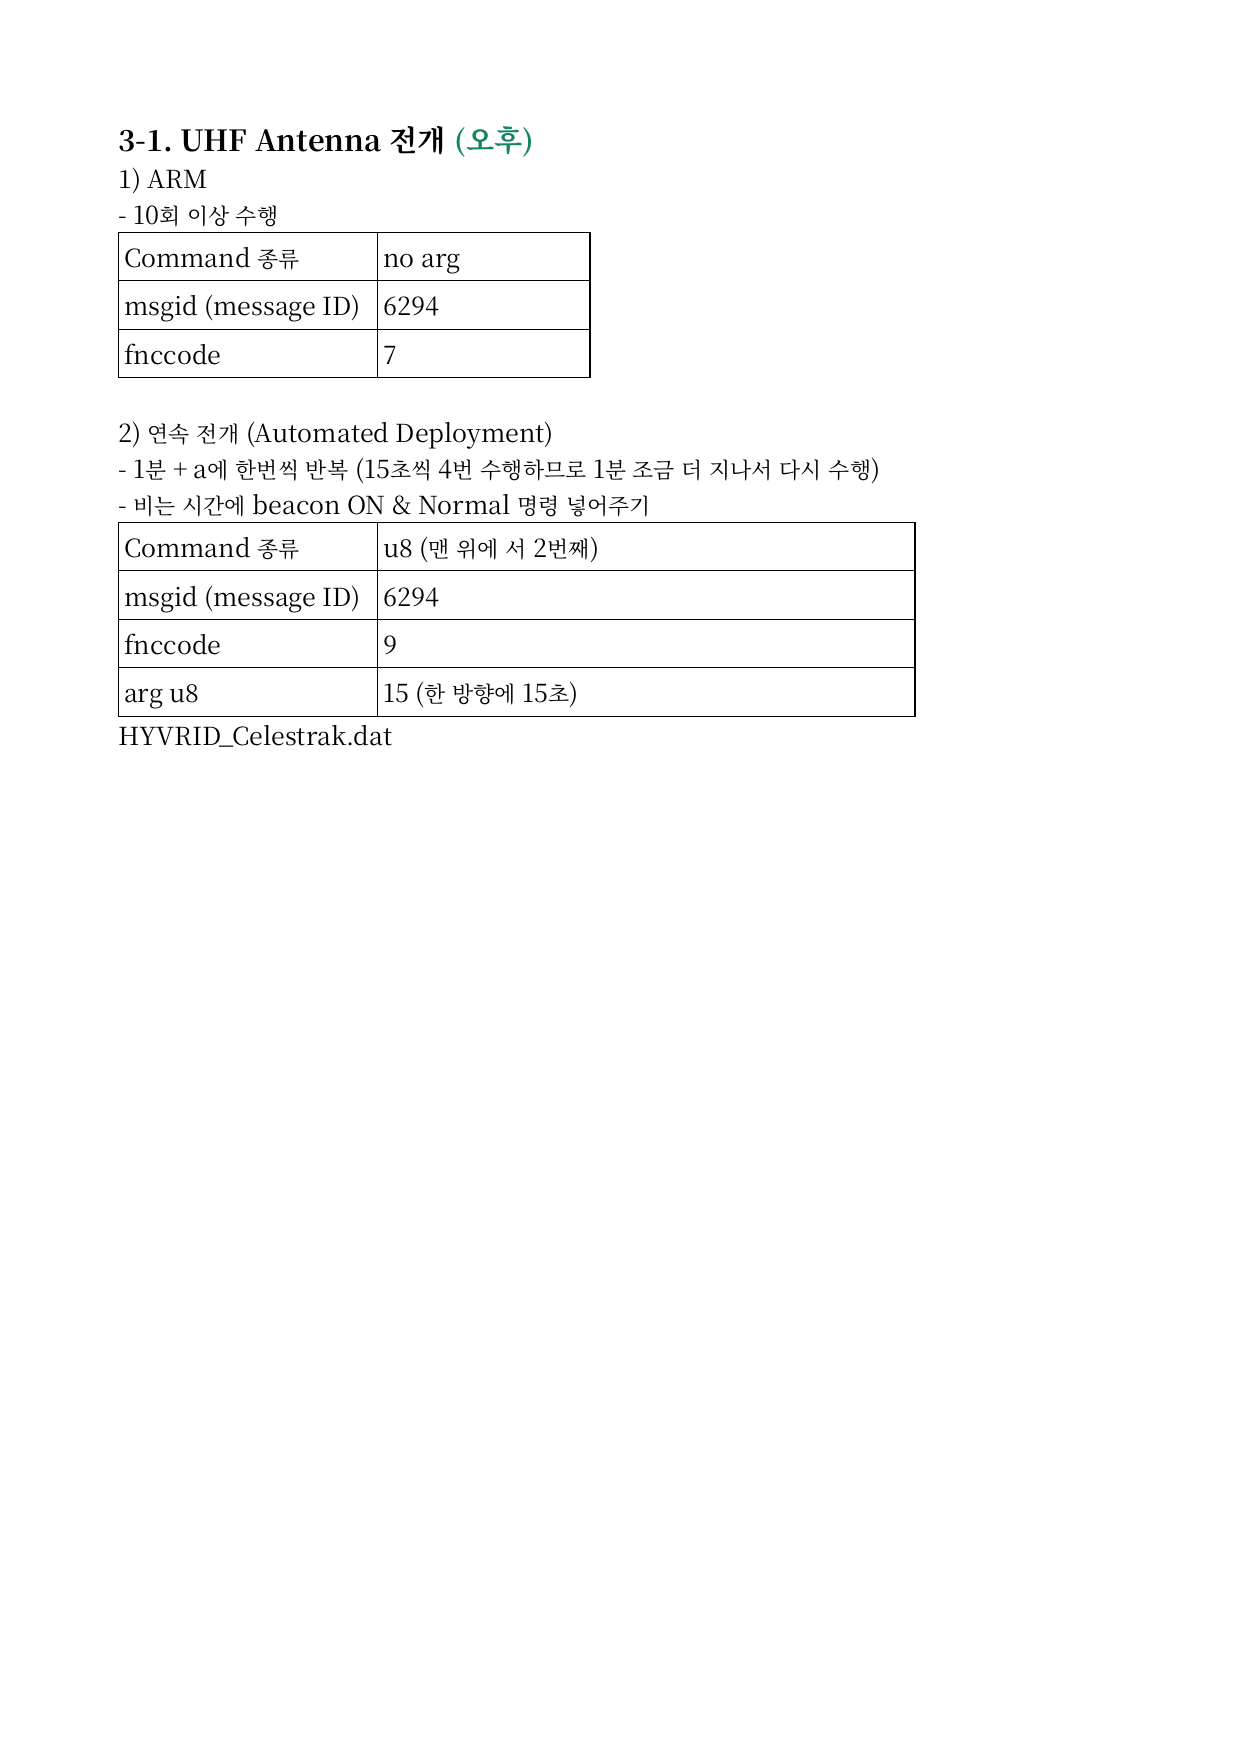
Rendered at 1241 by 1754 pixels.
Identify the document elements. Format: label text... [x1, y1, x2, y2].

text - 10회 이상 수행 [118, 196, 1122, 232]
text HYVRID_Celestrak.dat [118, 717, 1122, 753]
table_header no arg [378, 233, 589, 280]
table_header Command 종류 [119, 233, 377, 280]
table_cell fnccode [119, 330, 377, 377]
table_cell msgid (message ID) [119, 571, 377, 619]
table_header u8 (맨 위에 서 2번째) [378, 523, 914, 570]
table_cell 15 (한 방향에 15초) [378, 668, 914, 716]
table_cell 6294 [378, 571, 914, 619]
table_cell 7 [378, 330, 589, 377]
table_cell 6294 [378, 281, 589, 329]
text - 비는 시간에 beacon ON & Normal 명령 넣어주기 [118, 486, 1122, 522]
table_cell arg u8 [119, 668, 377, 716]
text 2) 연속 전개 (Automated Deployment) [118, 414, 1122, 450]
table_cell msgid (message ID) [119, 281, 377, 329]
text 1) ARM [118, 160, 1122, 196]
table_header Command 종류 [119, 523, 377, 570]
table_cell 9 [378, 620, 914, 667]
text - 1분 + a에 한번씩 반복 (15초씩 4번 수행하므로 1분 조금 더 지나서 다시 수행) [118, 450, 1122, 486]
table_cell fnccode [119, 620, 377, 667]
text 3-1. UHF Antenna 전개 (오후) [118, 118, 1122, 160]
